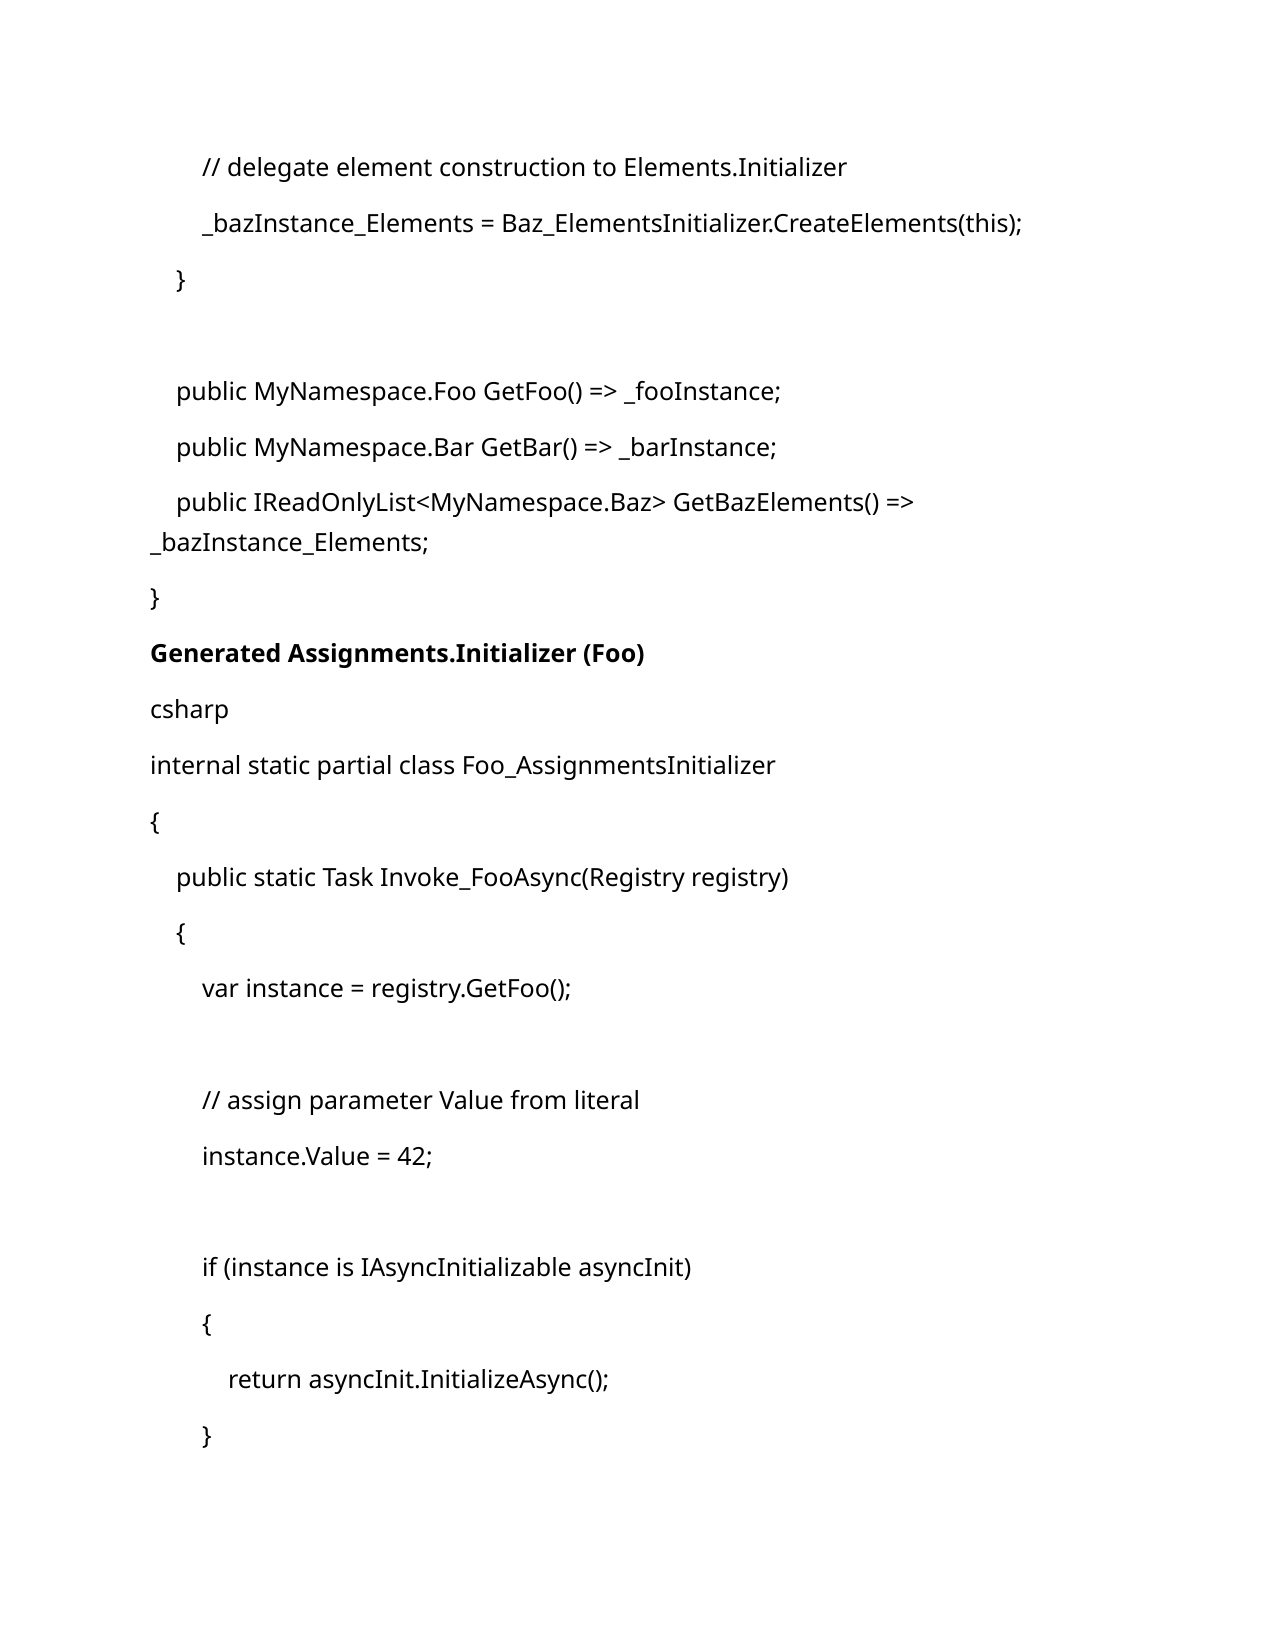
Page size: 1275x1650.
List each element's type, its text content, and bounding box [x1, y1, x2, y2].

text if (instance is IAsyncInitializable asyncInit) [150, 1250, 1125, 1284]
text // delegate element construction to Elements.Initializer [150, 150, 1125, 184]
text internal static partial class Foo_AssignmentsInitializer [150, 747, 1125, 782]
text instance.Value = 42; [150, 1138, 1125, 1172]
text public IReadOnlyList<MyNamespace.Baz> GetBazElements() => _bazInstance_Elements; [150, 485, 1125, 558]
text public static Task Invoke_FooAsync(Registry registry) [150, 859, 1125, 893]
text return asyncInit.InitializeAsync(); [150, 1362, 1125, 1396]
text } [150, 262, 1125, 296]
text _bazInstance_Elements = Baz_ElementsInitializer.CreateElements(this); [150, 206, 1125, 240]
text { [150, 915, 1125, 949]
text var instance = registry.GetFoo(); [150, 971, 1125, 1005]
text csharp [150, 692, 1125, 726]
text Generated Assignments.Initializer (Foo) [150, 636, 1125, 670]
text public MyNamespace.Bar GetBar() => _barInstance; [150, 429, 1125, 463]
text public MyNamespace.Foo GetFoo() => _fooInstance; [150, 373, 1125, 407]
text { [150, 1306, 1125, 1340]
text { [150, 803, 1125, 837]
text } [150, 1417, 1125, 1452]
text // assign parameter Value from literal [150, 1082, 1125, 1117]
text } [150, 580, 1125, 614]
